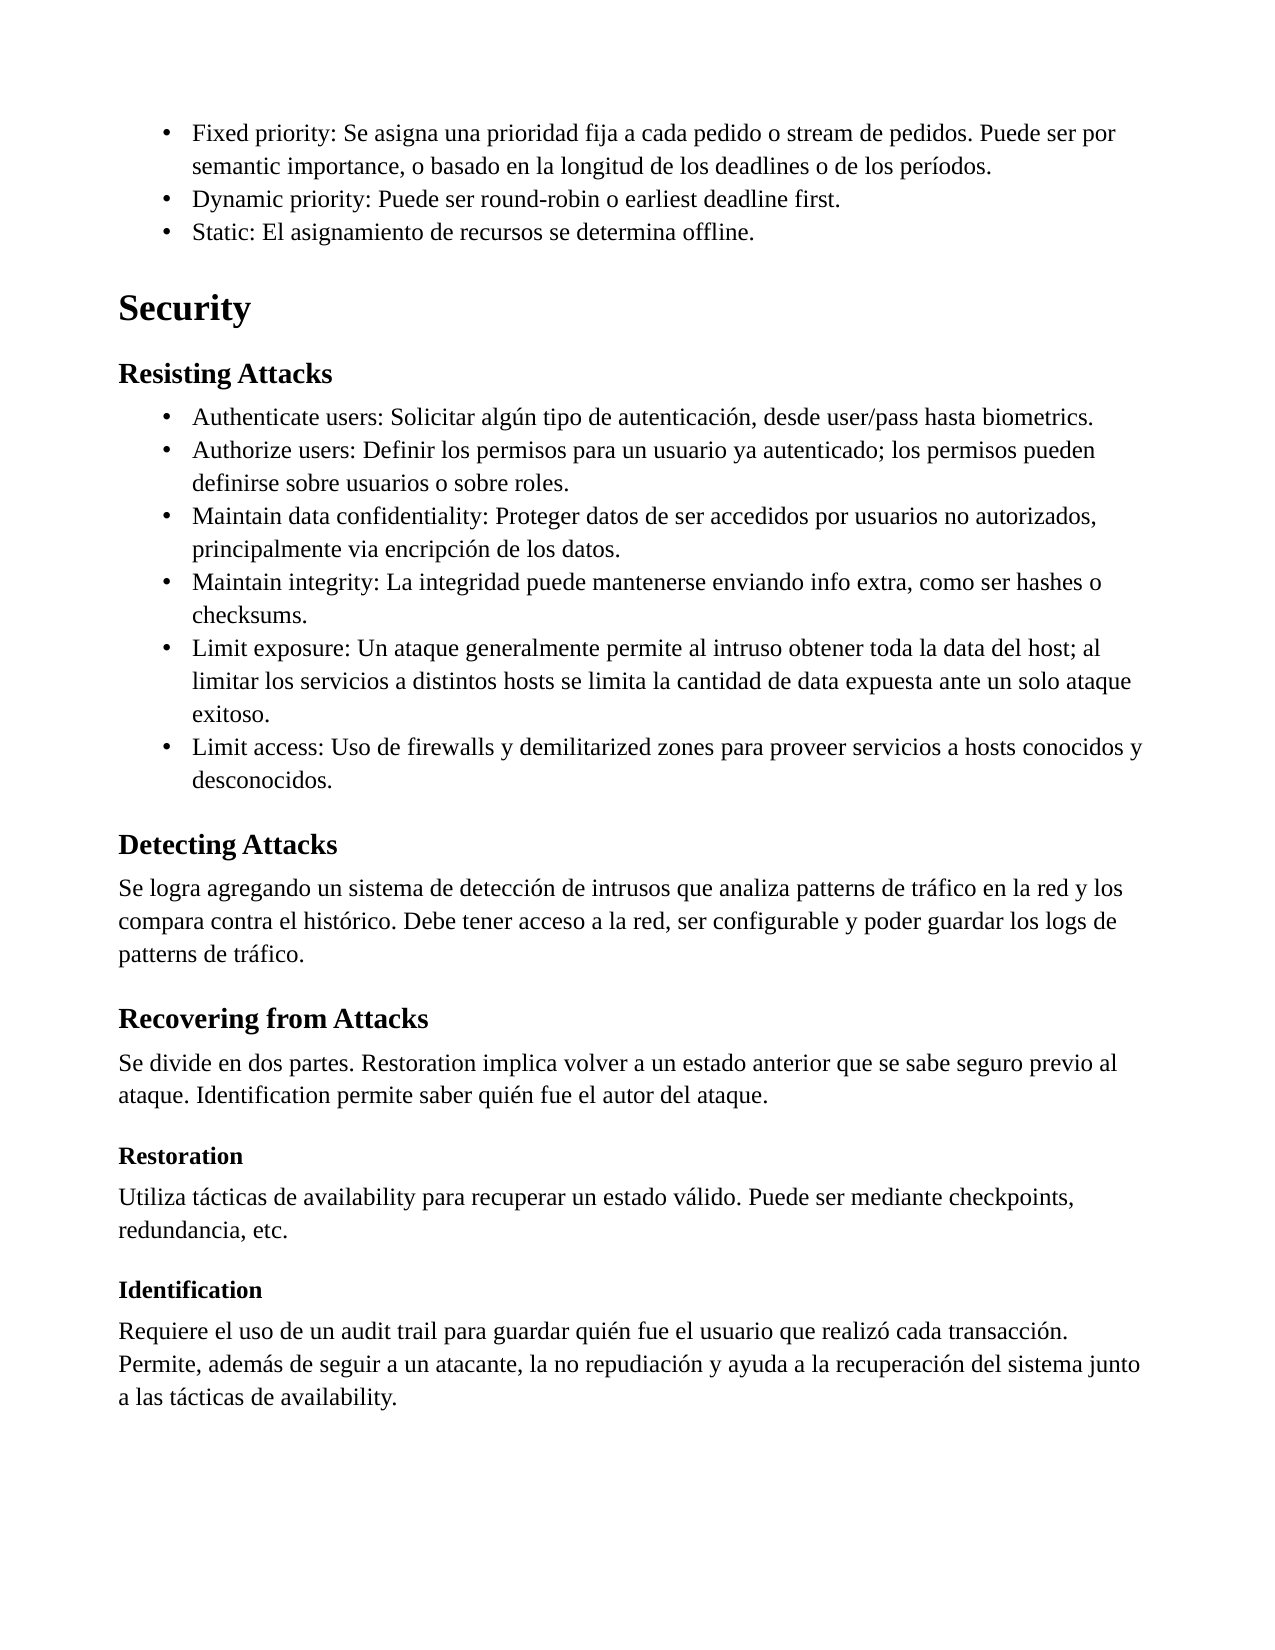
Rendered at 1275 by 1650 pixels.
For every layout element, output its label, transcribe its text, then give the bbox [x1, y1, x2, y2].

list Dynamic priority: Puede ser round-robin o earliest deadline first. [162, 184, 1157, 213]
list Limit exposure: Un ataque generalmente permite al intruso obtener toda la data del host; al limitar los servicios a distintos hosts se limita la cantidad de data expuesta ante un solo ataque exitoso. [162, 633, 1157, 728]
list Maintain integrity: La integridad puede mantenerse enviando info extra, como ser hashes o checksums. [162, 567, 1157, 629]
subtitle Identification [118, 1275, 1157, 1304]
subtitle Resisting Attacks [118, 356, 1157, 389]
subtitle Security [118, 286, 1157, 329]
text Utiliza tácticas de availability para recuperar un estado válido. Puede ser mediante checkpoints, redundancia, etc. [118, 1182, 1157, 1244]
text Se divide en dos partes. Restoration implica volver a un estado anterior que se sabe seguro previo al ataque. Identification permite saber quién fue el autor del ataque. [118, 1048, 1157, 1109]
list Fixed priority: Se asigna una prioridad fija a cada pedido o stream de pedidos. Puede ser por semantic importance, o basado en la longitud de los deadlines o de los períodos. [162, 118, 1157, 180]
subtitle Detecting Attacks [118, 827, 1157, 861]
text Se logra agregando un sistema de detección de intrusos que analiza patterns de tráfico en la red y los compara contra el histórico. Debe tener acceso a la red, ser configurable y poder guardar los logs de patterns de tráfico. [118, 873, 1157, 968]
text Requiere el uso de un audit trail para guardar quién fue el usuario que realizó cada transacción. Permite, además de seguir a un atacante, la no repudiación y ayuda a la recuperación del sistema junto a las tácticas de availability. [118, 1316, 1157, 1411]
list Authenticate users: Solicitar algún tipo de autenticación, desde user/pass hasta biometrics. [162, 402, 1157, 431]
list Limit access: Uso de firewalls y demilitarized zones para proveer servicios a hosts conocidos y desconocidos. [162, 732, 1157, 794]
subtitle Recovering from Attacks [118, 1002, 1157, 1035]
list Authorize users: Definir los permisos para un usuario ya autenticado; los permisos pueden definirse sobre usuarios o sobre roles. [162, 435, 1157, 497]
list Static: El asignamiento de recursos se determina offline. [162, 217, 1157, 246]
list Maintain data confidentiality: Proteger datos de ser accedidos por usuarios no autorizados, principalmente via encripción de los datos. [162, 501, 1157, 563]
subtitle Restoration [118, 1141, 1157, 1169]
